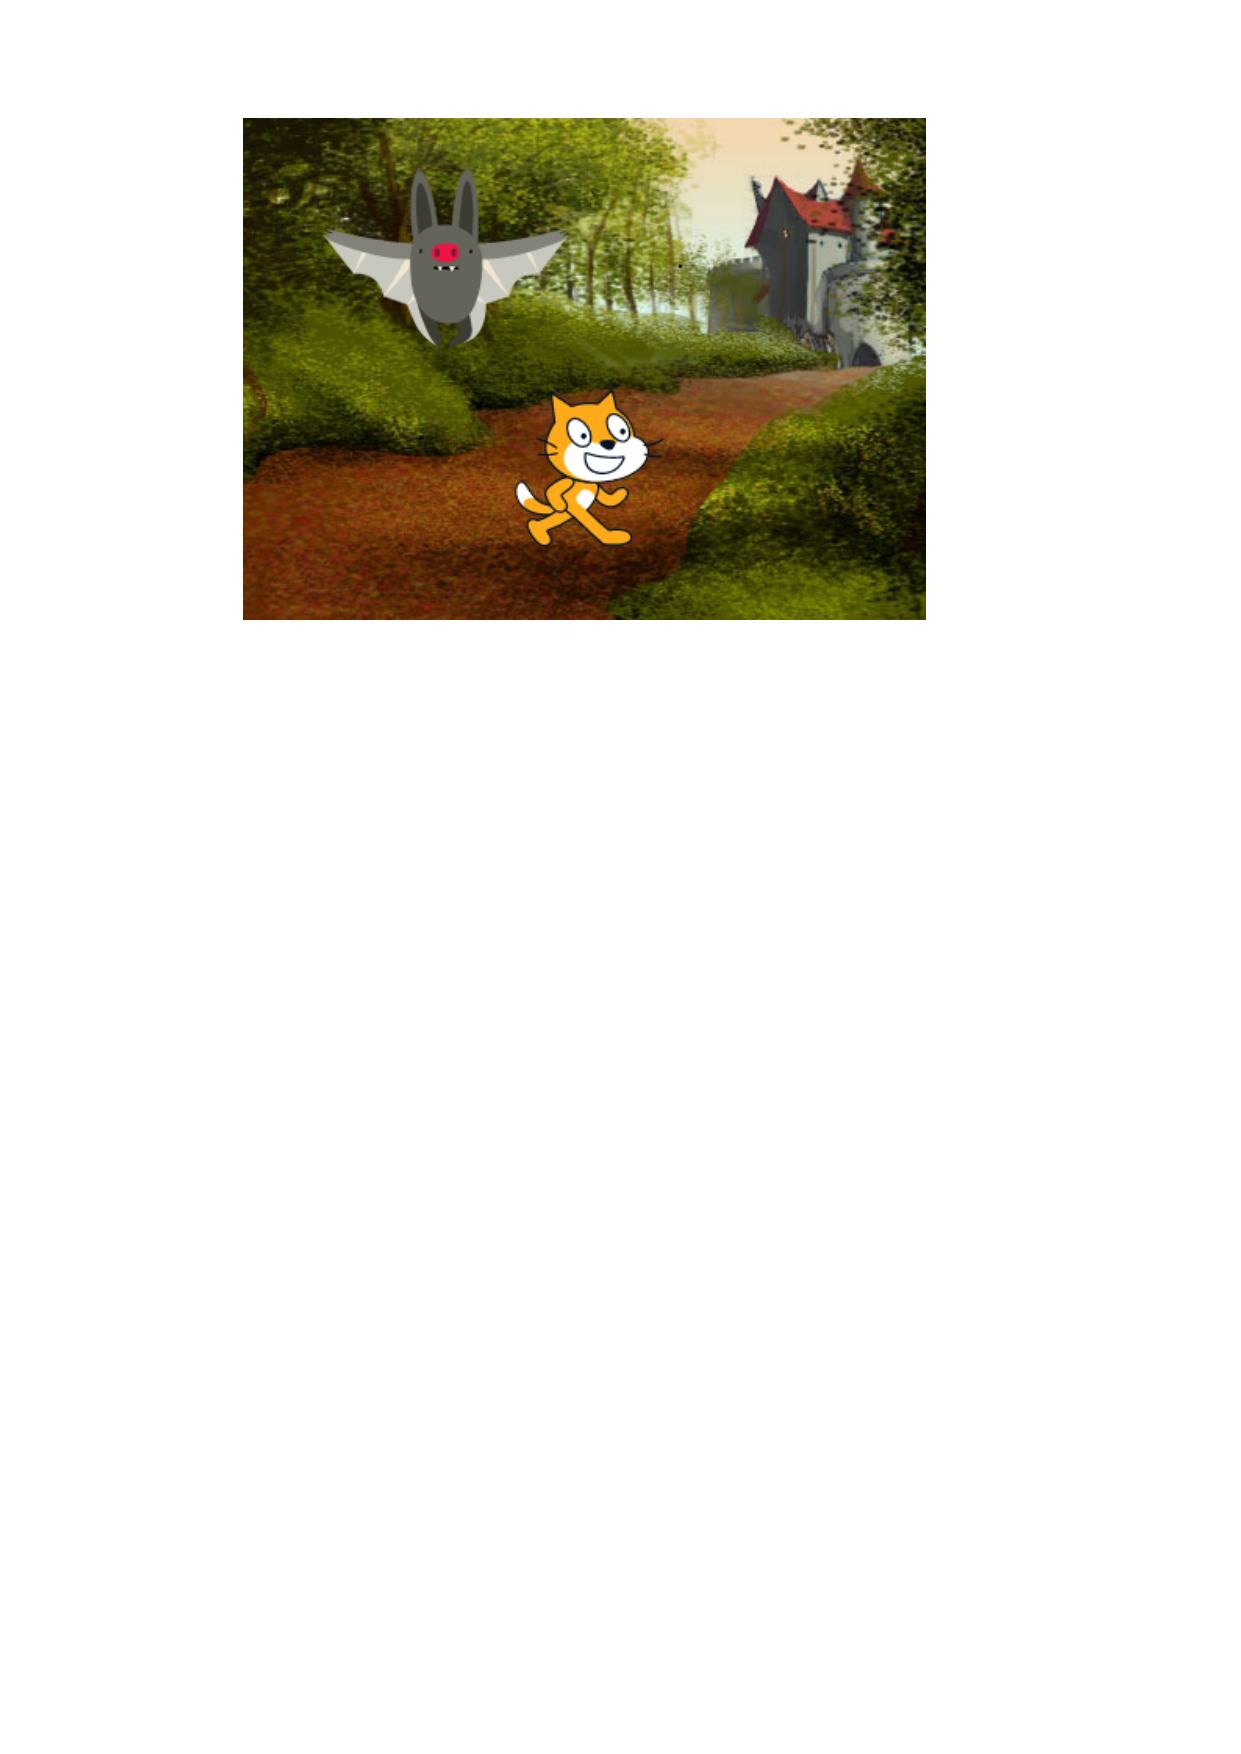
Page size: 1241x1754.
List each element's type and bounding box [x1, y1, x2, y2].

picture [243, 118, 926, 620]
